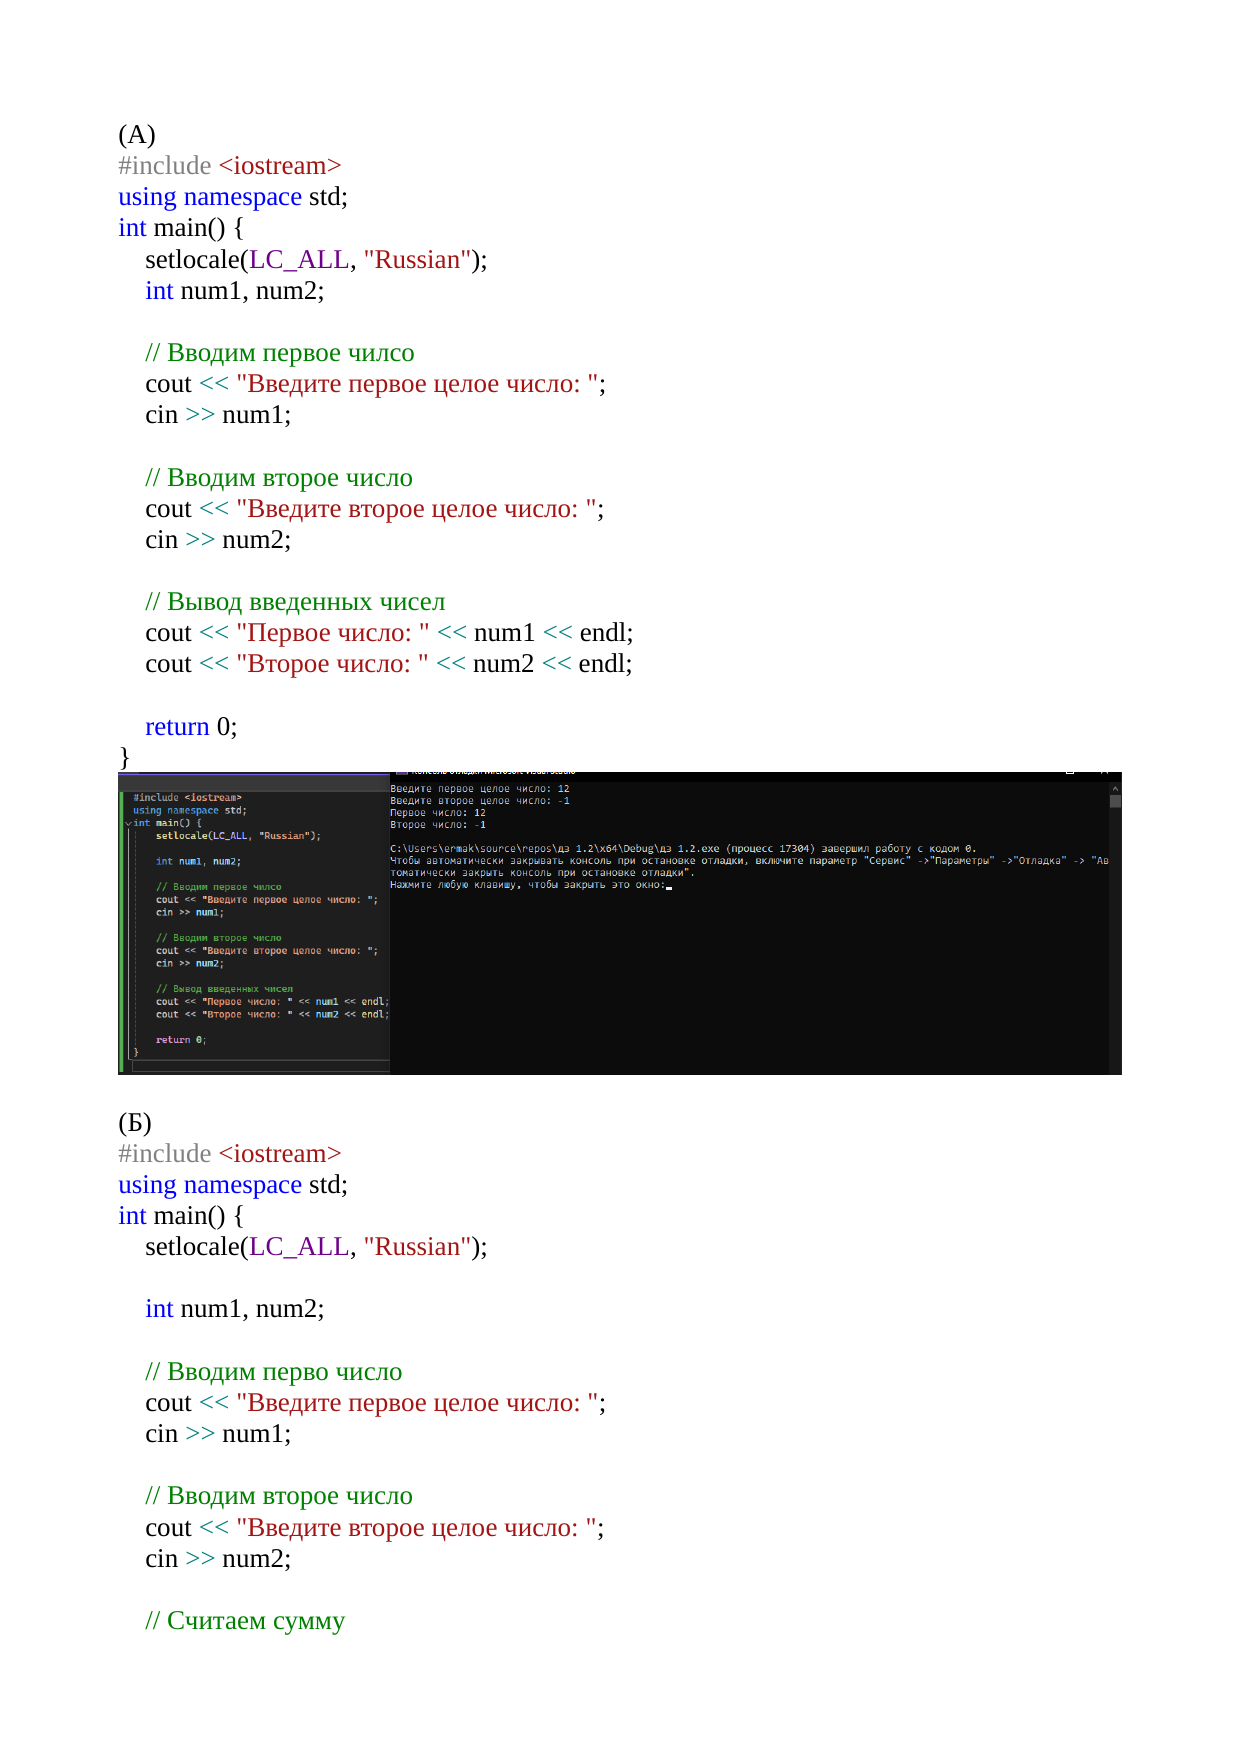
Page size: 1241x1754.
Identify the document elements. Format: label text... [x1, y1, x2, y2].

text #include <iostream> [118, 149, 1122, 180]
text // Вводим первое чилсо [118, 336, 1122, 367]
text cout << "Введите второе целое число: "; [118, 1511, 1122, 1542]
text cout << "Введите первое целое число: "; [118, 1386, 1122, 1417]
text // Вводим второе число [118, 461, 1122, 492]
text int main() { [118, 212, 1122, 243]
text cin >> num1; [118, 398, 1122, 429]
text int num1, num2; [118, 1293, 1122, 1324]
text } [118, 741, 1122, 772]
text cin >> num2; [118, 523, 1122, 554]
text (A) [118, 118, 1122, 149]
text int num1, num2; [118, 274, 1122, 305]
text cout << "Введите первое целое число: "; [118, 367, 1122, 398]
text using namespace std; [118, 1168, 1122, 1199]
text // Вывод введенных чисел [118, 585, 1122, 616]
text setlocale(LC_ALL, "Russian"); [118, 243, 1122, 274]
text // Вводим перво число [118, 1355, 1122, 1386]
text cout << "Первое число: " << num1 << endl; [118, 616, 1122, 648]
text cout << "Второе число: " << num2 << endl; [118, 648, 1122, 679]
text #include <iostream> [118, 1137, 1122, 1168]
text return 0; [118, 710, 1122, 741]
text using namespace std; [118, 180, 1122, 212]
picture [118, 772, 1122, 1075]
text cin >> num1; [118, 1417, 1122, 1448]
text int main() { [118, 1199, 1122, 1230]
text cout << "Введите второе целое число: "; [118, 492, 1122, 523]
text cin >> num2; [118, 1542, 1122, 1573]
text // Считаем сумму [118, 1604, 1122, 1635]
text // Вводим второе число [118, 1479, 1122, 1511]
text setlocale(LC_ALL, "Russian"); [118, 1230, 1122, 1261]
text (Б) [118, 1106, 1122, 1137]
